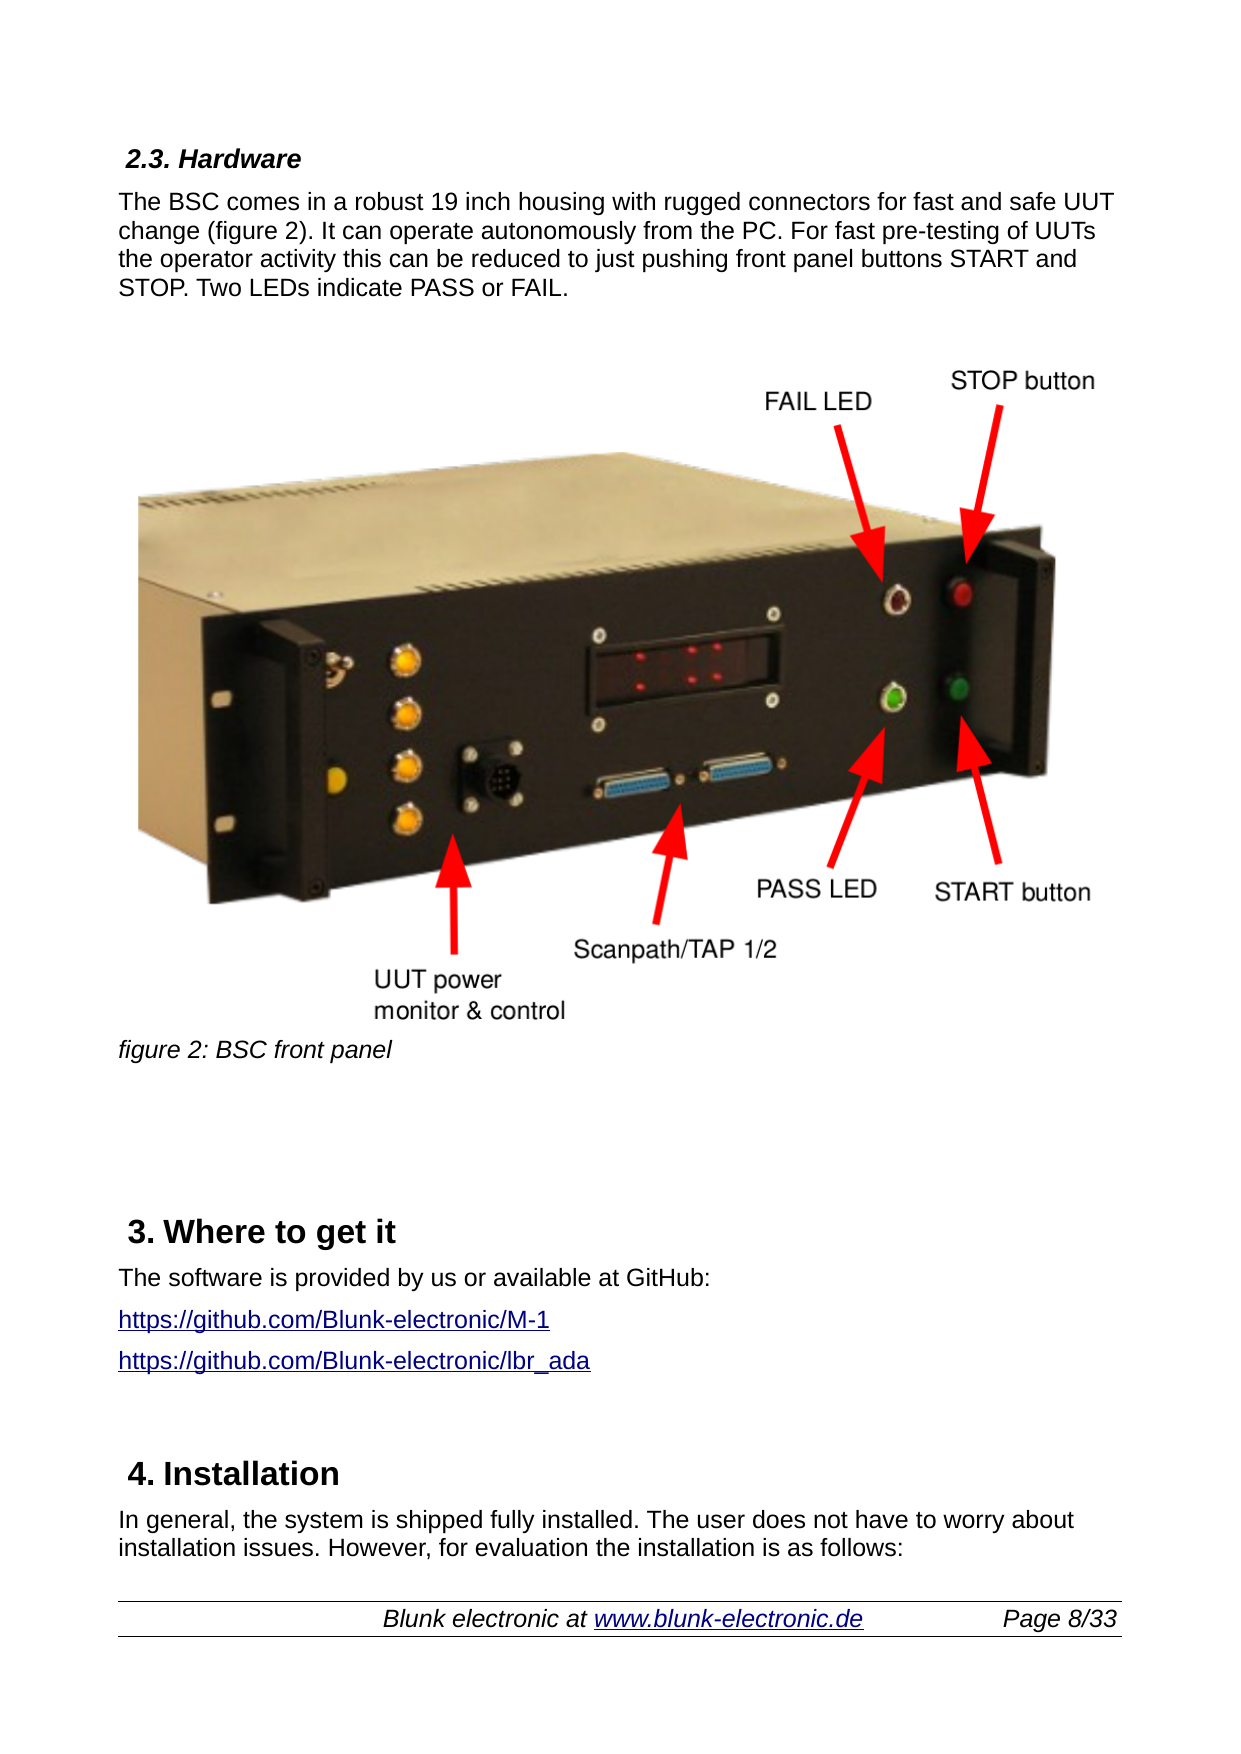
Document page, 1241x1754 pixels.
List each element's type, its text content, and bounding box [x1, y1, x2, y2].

text In general, the system is shipped fully installed. The user does not have to worry about installation issues. However, for evaluation the installation is as follows: [118, 1504, 1122, 1562]
subtitle Where to get it [118, 1212, 1122, 1251]
subtitle Installation [118, 1453, 1122, 1492]
picture [118, 368, 1123, 1035]
text The BSC comes in a robust 19 inch housing with rugged connectors for fast and safe UUT change (figure 2). It can operate autonomously from the PC. For fast pre-testing of UUTs the operator activity this can be reduced to just pushing front panel buttons START and STOP. Two LEDs indicate PASS or FAIL. [118, 187, 1122, 302]
text The software is provided by us or available at GitHub: [118, 1263, 1122, 1292]
text https://github.com/Blunk-electronic/lbr_ada [118, 1346, 1122, 1375]
text https://github.com/Blunk-electronic/M-1 [118, 1305, 1122, 1333]
text figure 2: BSC front panel [118, 1035, 1122, 1063]
subtitle Hardware [118, 143, 1122, 174]
